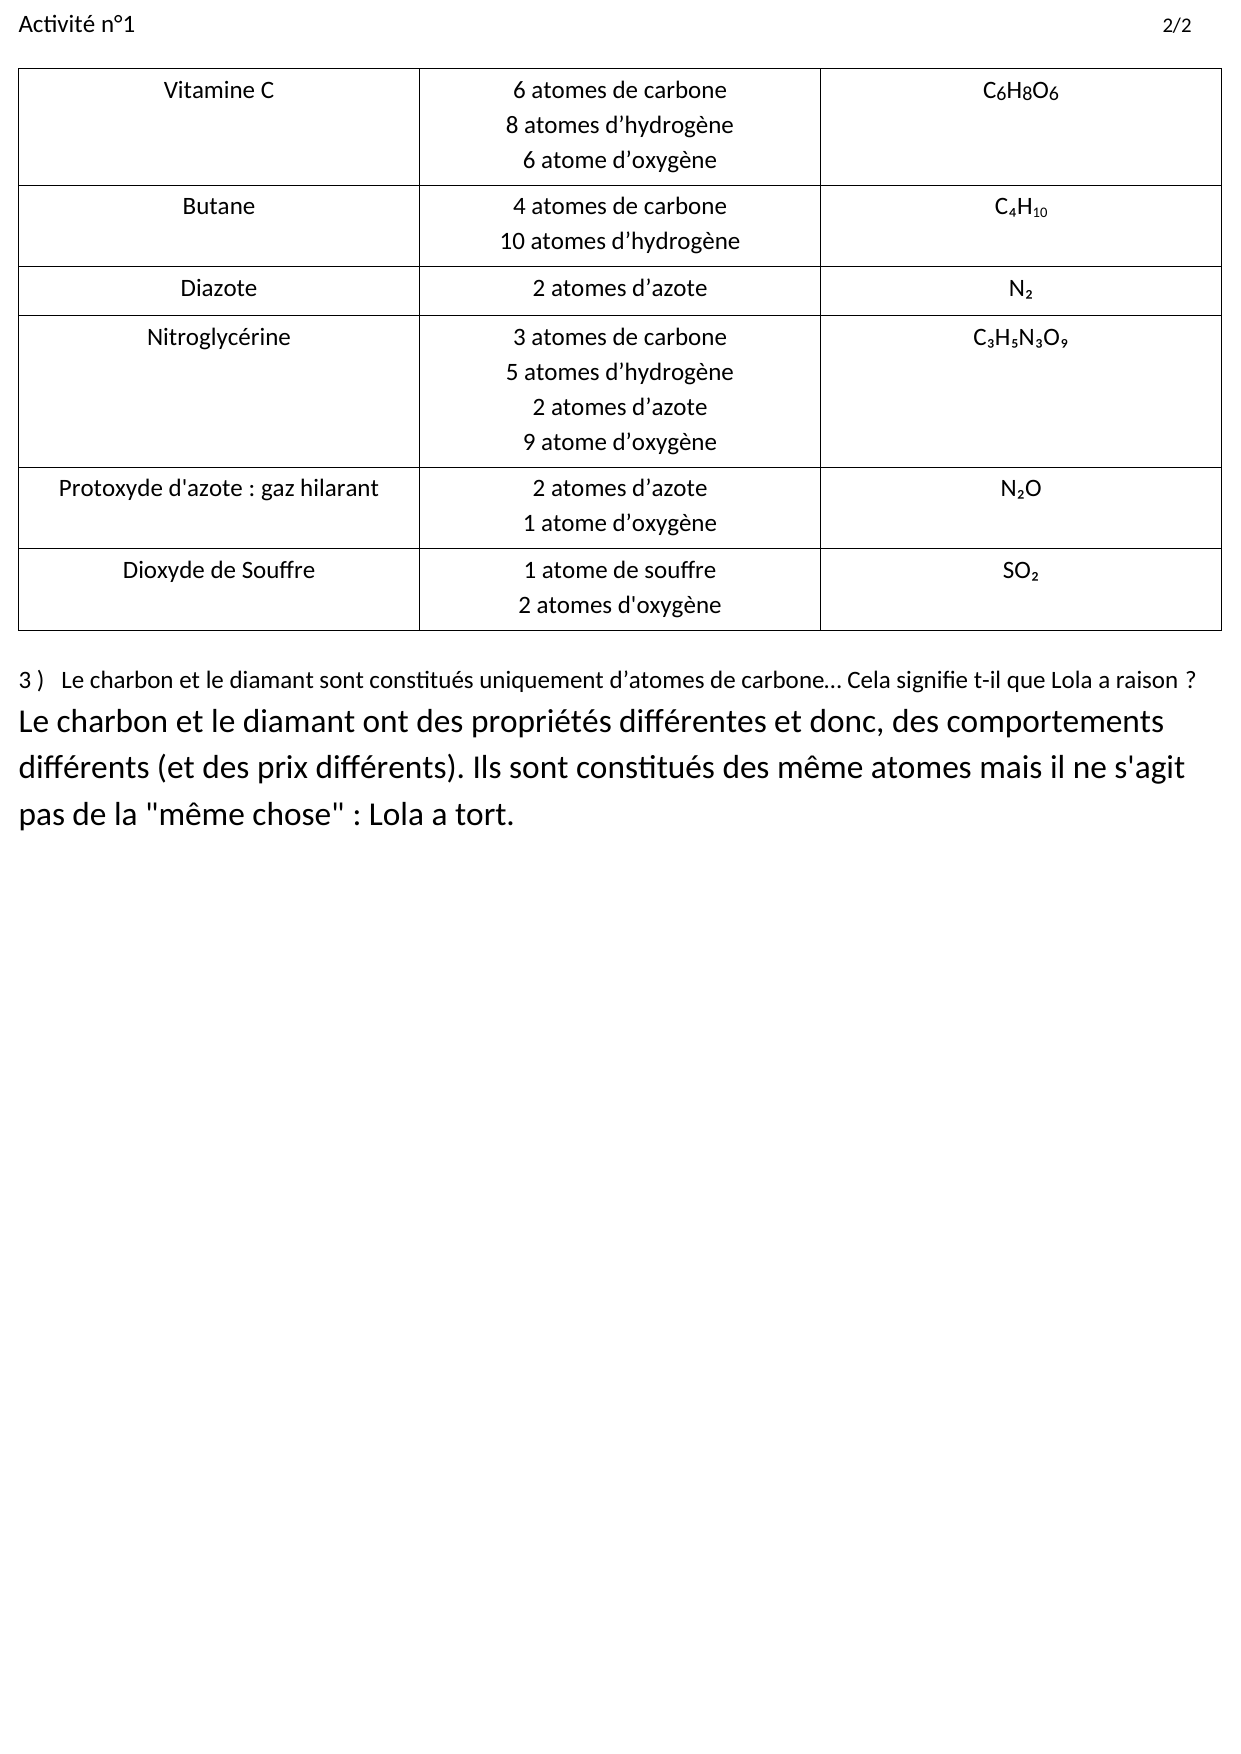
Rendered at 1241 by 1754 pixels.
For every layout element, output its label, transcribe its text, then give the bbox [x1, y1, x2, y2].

table_cell N₂ [821, 267, 1221, 315]
table_cell C₃H₅N₃O₉ [821, 316, 1221, 467]
table_cell Dioxyde de Souffre [19, 549, 419, 629]
table_cell Diazote [19, 267, 419, 315]
table_cell 1 atome de souffre 2 atomes d'oxygène [420, 549, 820, 629]
table_cell 2 atomes d’azote [420, 267, 820, 315]
table_header C6H8O6 [821, 69, 1221, 184]
table_cell 4 atomes de carbone 10 atomes d’hydrogène [420, 186, 820, 266]
table_cell Protoxyde d'azote : gaz hilarant [19, 468, 419, 548]
table_cell SO₂ [821, 549, 1221, 629]
table_header 6 atomes de carbone 8 atomes d’hydrogène 6 atome d’oxygène [420, 69, 820, 184]
table_cell N₂O [821, 468, 1221, 548]
table_cell C₄H10 [821, 186, 1221, 266]
table_cell 3 atomes de carbone 5 atomes d’hydrogène 2 atomes d’azote 9 atome d’oxygène [420, 316, 820, 467]
text 3 ) Le charbon et le diamant sont constitués uniquement d’atomes de carbone… Cela signifie t-il que Lola a raison ? [18, 664, 1221, 695]
table_header Vitamine C [19, 69, 419, 184]
text Le charbon et le diamant ont des propriétés différentes et donc, des comportements différents (et des prix différents). Ils sont constitués des même atomes mais il ne s'agit pas de la "même chose" : Lola a tort. [18, 699, 1221, 834]
table_cell Nitroglycérine [19, 316, 419, 467]
table_cell 2 atomes d’azote 1 atome d’oxygène [420, 468, 820, 548]
table_cell Butane [19, 186, 419, 266]
